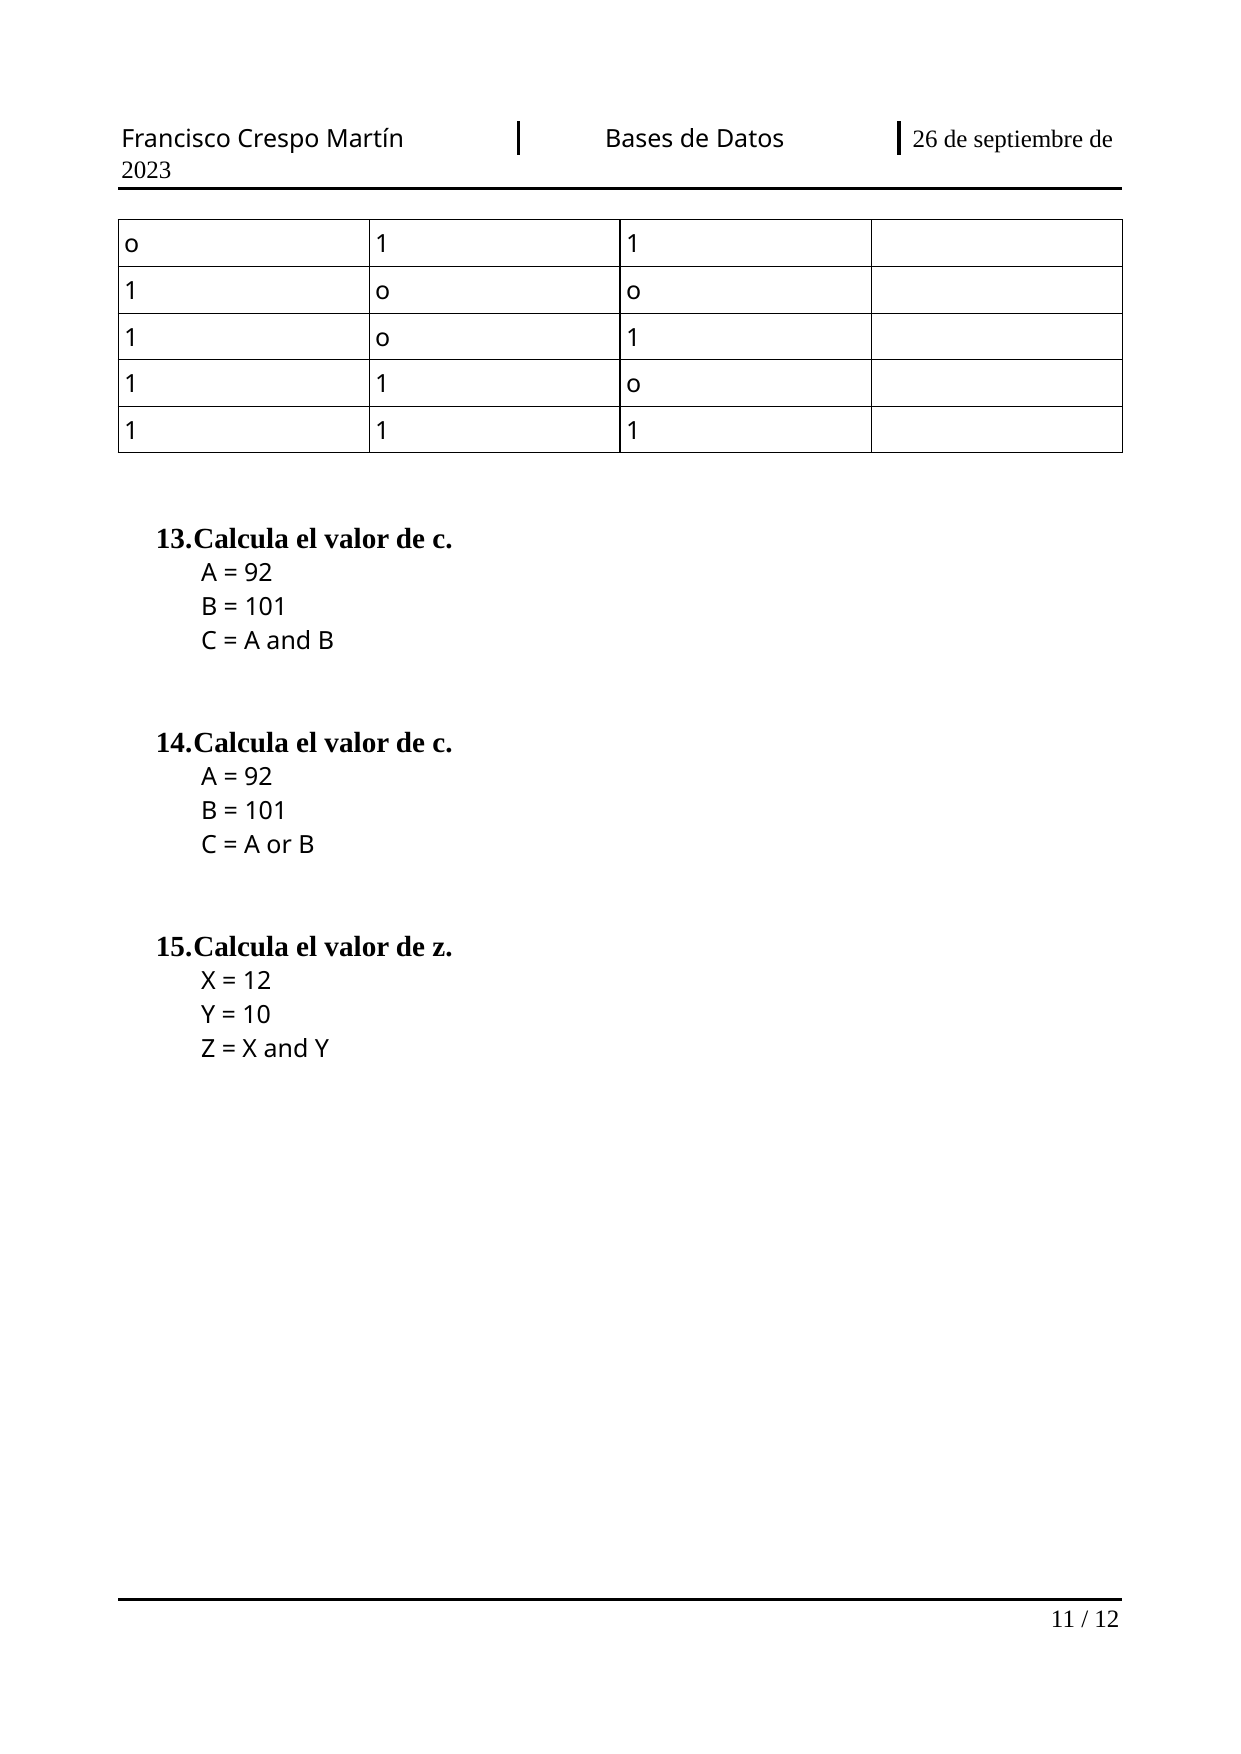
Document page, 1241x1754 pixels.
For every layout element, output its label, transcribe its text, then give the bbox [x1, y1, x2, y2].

subtitle B = 101 [201, 589, 1122, 623]
table_cell o [119, 220, 369, 266]
table_cell o [621, 267, 871, 312]
subtitle C = A and B [201, 623, 1122, 657]
subtitle B = 101 [201, 793, 1122, 827]
table_cell 1 [119, 314, 369, 359]
subtitle Calcula el valor de c. [156, 725, 1122, 759]
table_cell 1 [370, 407, 619, 452]
table_cell 1 [119, 360, 369, 406]
table_cell o [370, 314, 619, 359]
table_cell 1 [621, 314, 871, 359]
subtitle C = A or B [201, 827, 1122, 861]
table_cell o [370, 267, 619, 312]
subtitle A = 92 [201, 555, 1122, 589]
table_cell [872, 360, 1122, 406]
subtitle Calcula el valor de z. [156, 929, 1122, 963]
table_cell 1 [119, 267, 369, 312]
table_cell [872, 314, 1122, 359]
subtitle X = 12 [201, 963, 1122, 997]
table_cell 1 [119, 407, 369, 452]
table_cell 1 [370, 220, 619, 266]
table_cell [872, 220, 1122, 266]
table_cell [872, 407, 1122, 452]
table_cell 1 [621, 407, 871, 452]
subtitle Y = 10 [201, 997, 1122, 1031]
subtitle Z = X and Y [201, 1031, 1122, 1065]
subtitle A = 92 [201, 759, 1122, 793]
table_cell o [621, 360, 871, 406]
table_cell 1 [370, 360, 619, 406]
table_cell 1 [621, 220, 871, 266]
table_cell [872, 267, 1122, 312]
subtitle Calcula el valor de c. [156, 521, 1122, 555]
